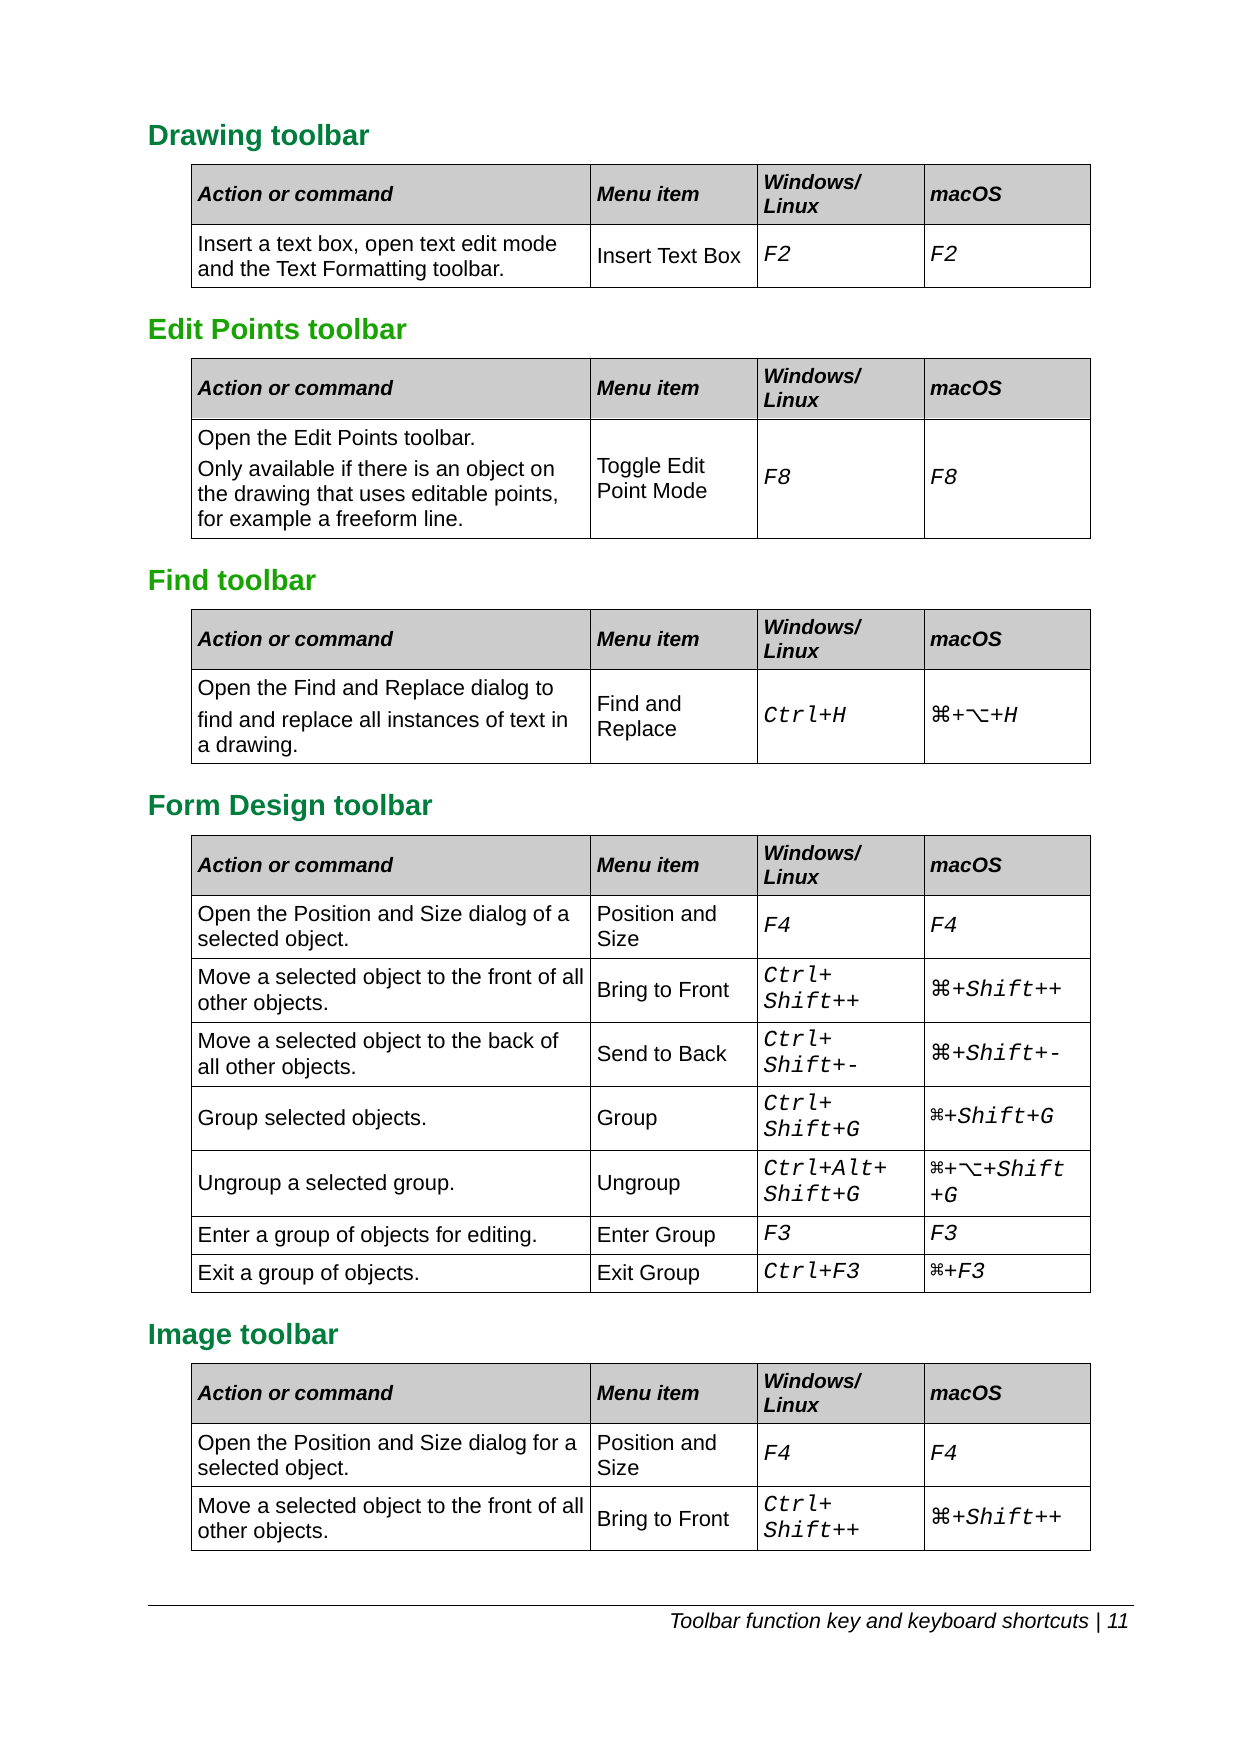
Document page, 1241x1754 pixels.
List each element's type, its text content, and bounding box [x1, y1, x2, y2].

subtitle Image toolbar [148, 1317, 1134, 1351]
table_cell F4 [758, 896, 924, 957]
table_header Action or command [192, 165, 590, 224]
table_cell Toggle Edit Point Mode [591, 420, 757, 538]
subtitle Find toolbar [148, 563, 1134, 596]
table_cell Ungroup a selected group. [192, 1151, 590, 1216]
table_cell Open the Position and Size dialog for a selected object. [192, 1424, 590, 1486]
table_cell Insert a text box, open text edit mode and the Text Formatting toolbar. [192, 225, 590, 287]
table_cell Enter a group of objects for editing. [192, 1217, 590, 1254]
subtitle Edit Points toolbar [148, 312, 1134, 346]
table_header Windows/Linux [758, 359, 924, 418]
table_cell F4 [925, 896, 1090, 957]
table_cell ⌘+F3 [925, 1255, 1090, 1292]
table_cell Move a selected object to the front of all other objects. [192, 959, 590, 1022]
table_cell Group selected objects. [192, 1087, 590, 1150]
table_cell Ungroup [591, 1151, 757, 1216]
table_header Menu item [591, 359, 757, 418]
table_header Menu item [591, 836, 757, 895]
table_cell F2 [925, 225, 1090, 287]
table_cell Enter Group [591, 1217, 757, 1254]
table_header Windows/Linux [758, 610, 924, 669]
subtitle Drawing toolbar [148, 118, 1134, 152]
table_header macOS [925, 165, 1090, 224]
table_header Action or command [192, 610, 590, 669]
table_cell Position and Size [591, 1424, 757, 1486]
table_cell F3 [758, 1217, 924, 1254]
table_header macOS [925, 1364, 1090, 1423]
table_cell Ctrl+F3 [758, 1255, 924, 1292]
table_header Action or command [192, 1364, 590, 1423]
table_header macOS [925, 836, 1090, 895]
table_cell Ctrl+ Shift++ [758, 1487, 924, 1550]
table_cell F8 [925, 420, 1090, 538]
table_cell Group [591, 1087, 757, 1150]
subtitle Form Design toolbar [148, 788, 1134, 822]
table_header macOS [925, 610, 1090, 669]
table_cell ⌘+Shift+- [925, 1023, 1090, 1086]
table_header macOS [925, 359, 1090, 418]
table_cell F4 [925, 1424, 1090, 1486]
table_cell Move a selected object to the front of all other objects. [192, 1487, 590, 1550]
table_cell Move a selected object to the back of all other objects. [192, 1023, 590, 1086]
table_cell Ctrl+Alt+ Shift+G [758, 1151, 924, 1216]
table_cell Send to Back [591, 1023, 757, 1086]
table_header Action or command [192, 836, 590, 895]
table_header Menu item [591, 610, 757, 669]
table_cell Insert Text Box [591, 225, 757, 287]
table_header Windows/Linux [758, 1364, 924, 1423]
table_cell Exit a group of objects. [192, 1255, 590, 1292]
table_cell F4 [758, 1424, 924, 1486]
table_cell Open the Position and Size dialog of a selected object. [192, 896, 590, 957]
table_cell Ctrl+ Shift+- [758, 1023, 924, 1086]
table_cell Ctrl+H [758, 670, 924, 763]
table_cell F3 [925, 1217, 1090, 1254]
table_cell Open the Find and Replace dialog to find and replace all instances of text in a drawing. [192, 670, 590, 763]
table_cell ⌘+Shift++ [925, 959, 1090, 1022]
table_cell Bring to Front [591, 1487, 757, 1550]
table_cell Position and Size [591, 896, 757, 957]
table_cell Find and Replace [591, 670, 757, 763]
table_cell Exit Group [591, 1255, 757, 1292]
table_header Windows/Linux [758, 836, 924, 895]
table_cell Bring to Front [591, 959, 757, 1022]
table_cell ⌘+Shift++ [925, 1487, 1090, 1550]
table_cell ⌘+⌥+Shift +G [925, 1151, 1090, 1216]
table_header Menu item [591, 165, 757, 224]
table_cell F2 [758, 225, 924, 287]
table_cell Ctrl+ Shift+G [758, 1087, 924, 1150]
table_cell Open the Edit Points toolbar. Only available if there is an object on the drawing that uses editable points, for example a freeform line. [192, 420, 590, 538]
table_header Menu item [591, 1364, 757, 1423]
table_cell Ctrl+ Shift++ [758, 959, 924, 1022]
table_header Action or command [192, 359, 590, 418]
table_cell F8 [758, 420, 924, 538]
table_cell ⌘+⌥+H [925, 670, 1090, 763]
table_header Windows/Linux [758, 165, 924, 224]
table_cell ⌘+Shift+G [925, 1087, 1090, 1150]
